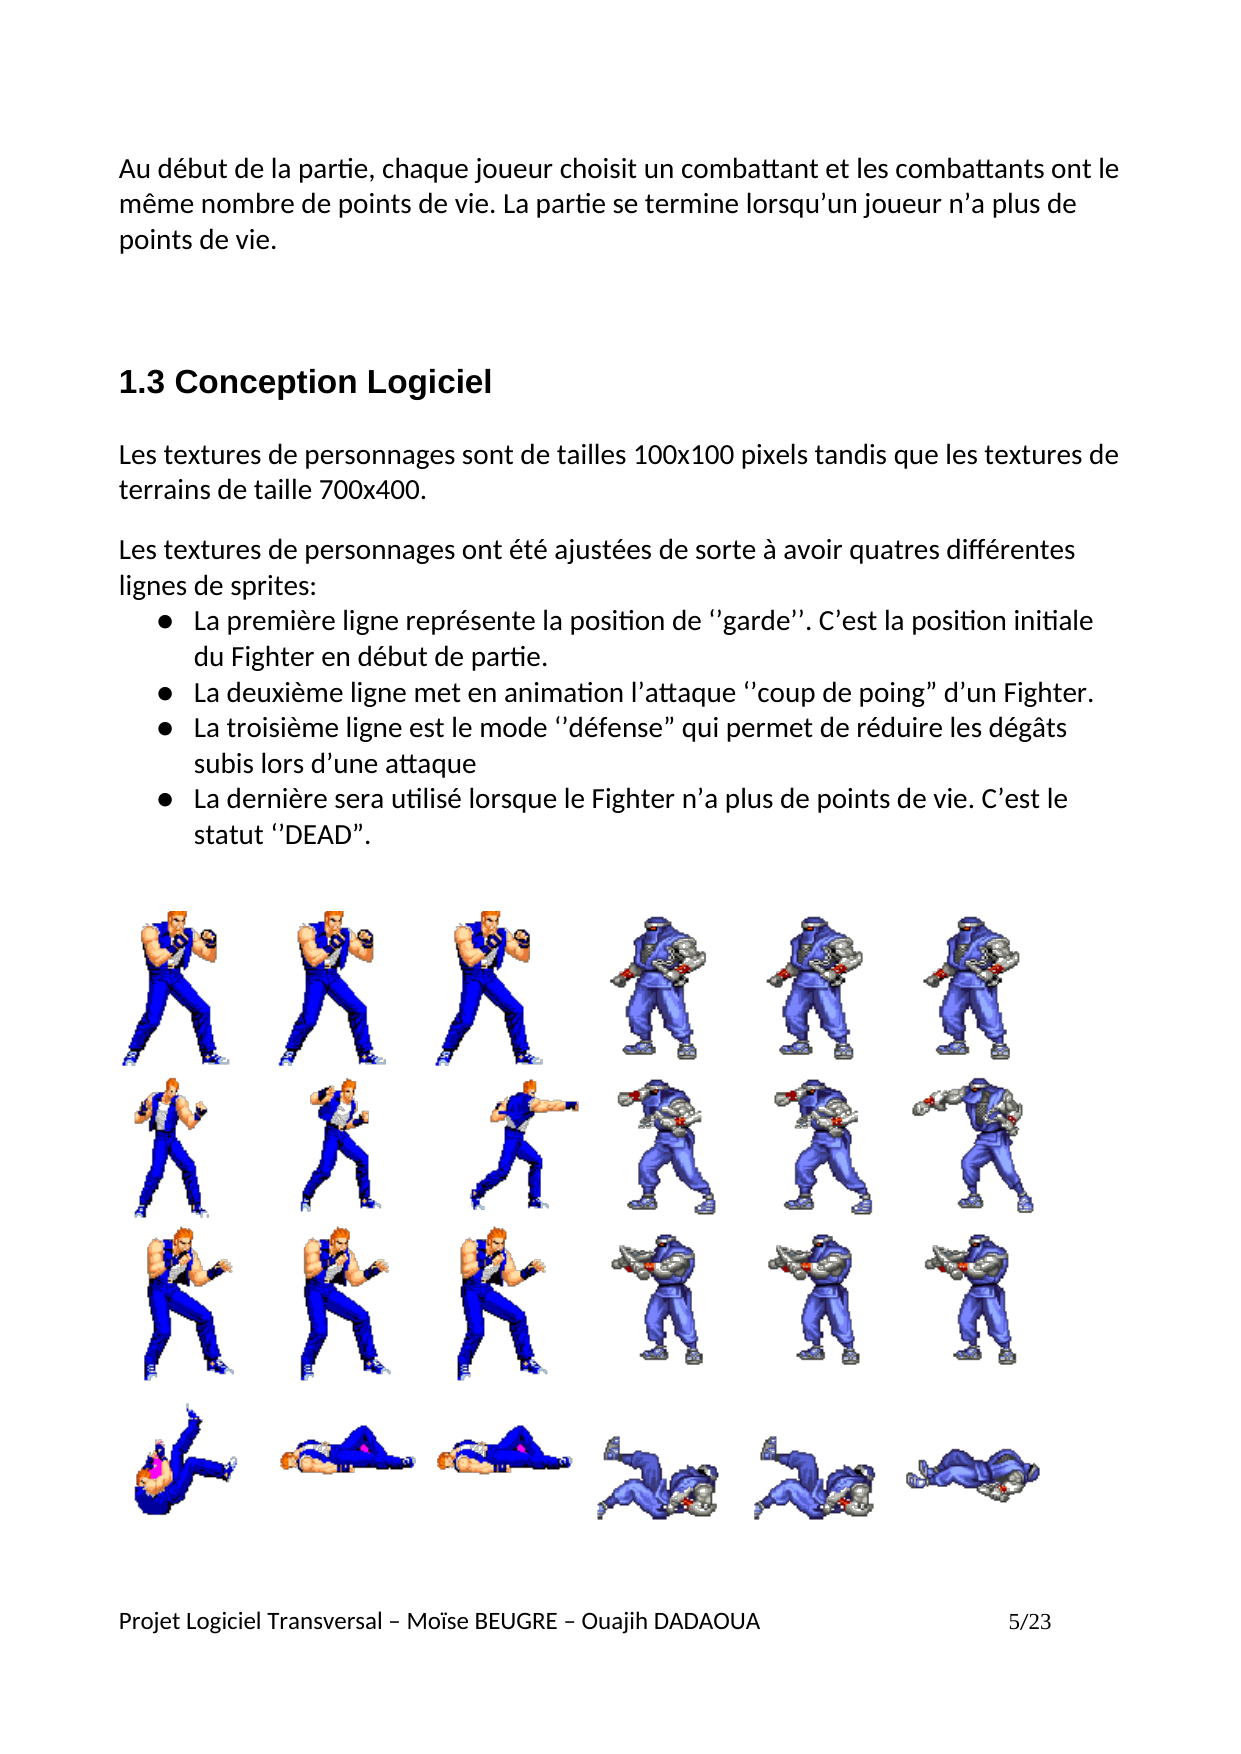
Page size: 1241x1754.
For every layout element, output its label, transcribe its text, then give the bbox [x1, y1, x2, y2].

list La deuxième ligne met en animation l’attaque ‘’coup de poing” d’un Fighter. [156, 674, 1123, 709]
picture [118, 911, 1057, 1537]
text 1.3 Conception Logiciel [119, 362, 1123, 400]
text Les textures de personnages sont de tailles 100x100 pixels tandis que les textures de terrains de taille 700x400. [119, 436, 1123, 507]
list La première ligne représente la position de ‘’garde’’. C’est la position initiale du Fighter en début de partie. [156, 602, 1123, 674]
text Au début de la partie, chaque joueur choisit un combattant et les combattants ont le même nombre de points de vie. La partie se termine lorsqu’un joueur n’a plus de points de vie. [119, 150, 1123, 257]
list La troisième ligne est le mode ‘’défense” qui permet de réduire les dégâts subis lors d’une attaque [156, 709, 1123, 781]
list La dernière sera utilisé lorsque le Fighter n’a plus de points de vie. C’est le statut ‘’DEAD”. [156, 781, 1123, 852]
text Les textures de personnages ont été ajustées de sorte à avoir quatres différentes lignes de sprites: [119, 531, 1123, 602]
